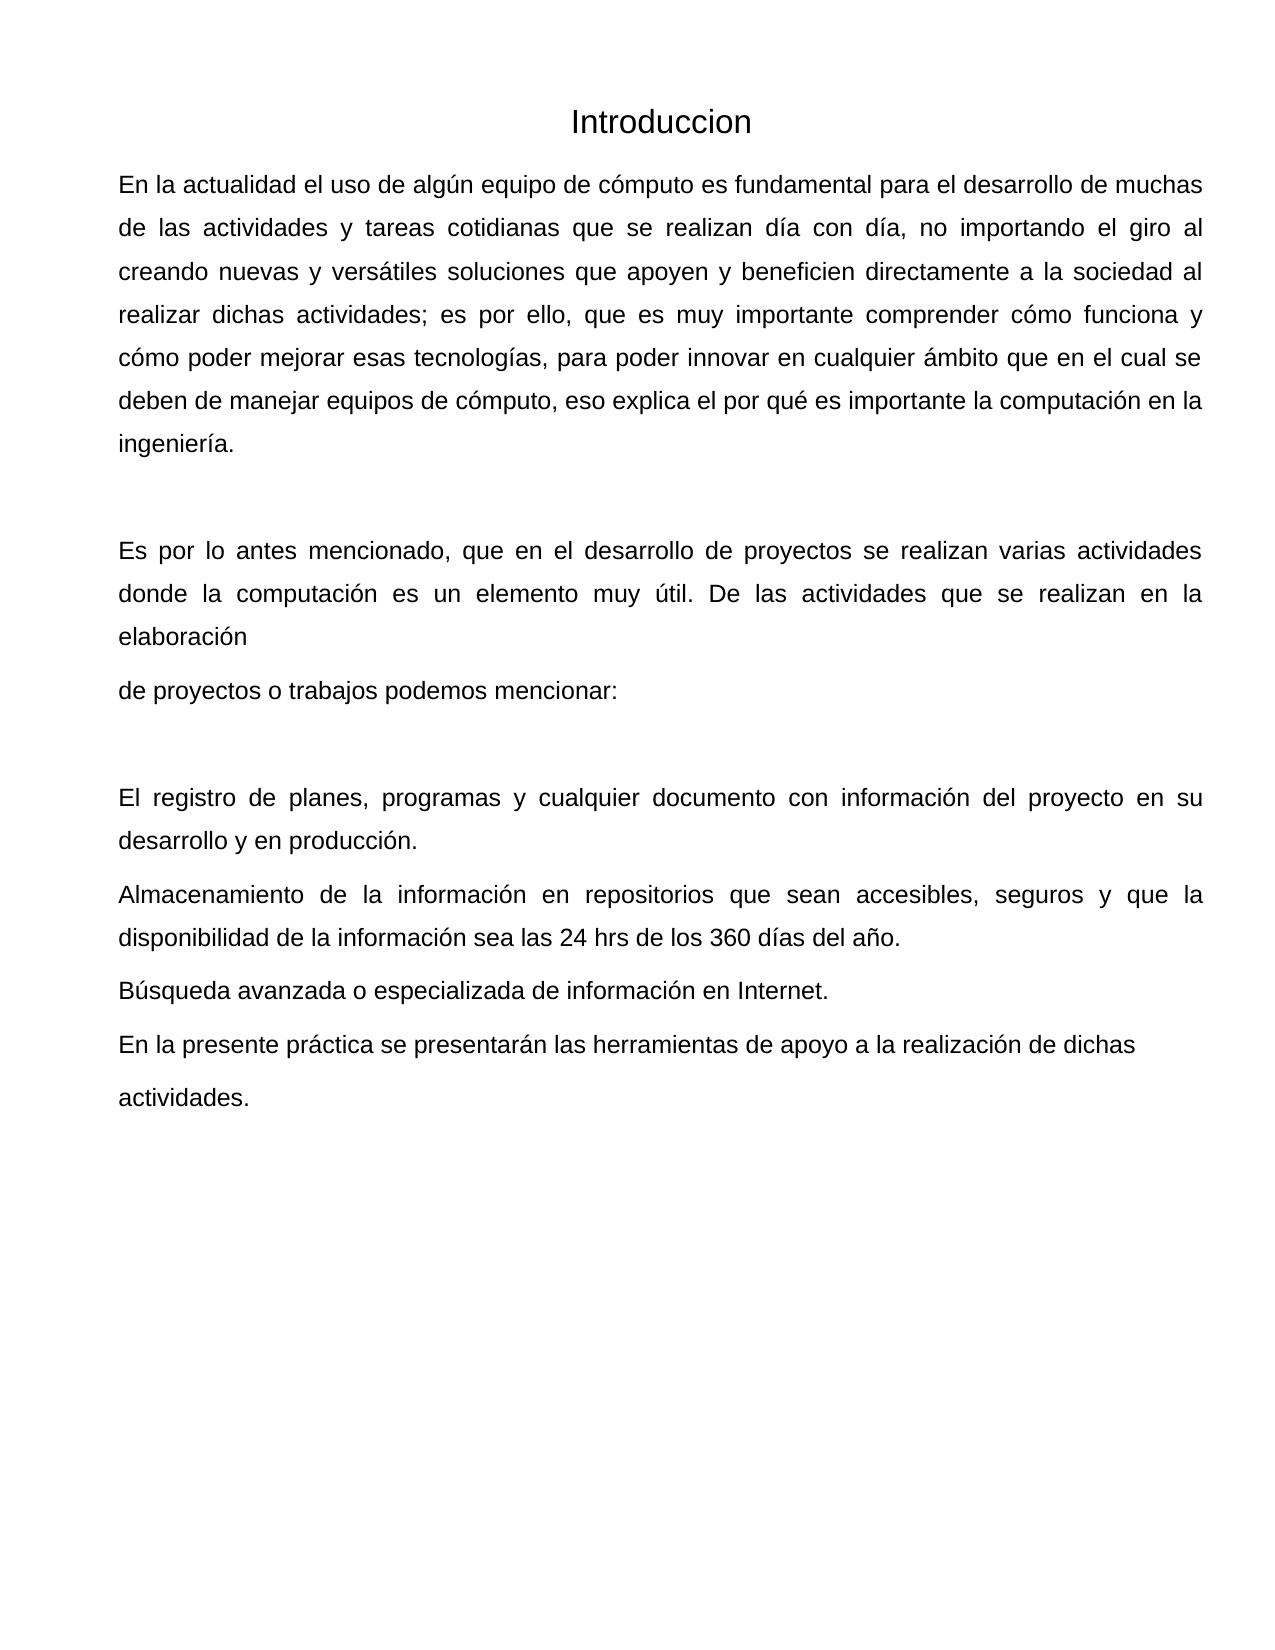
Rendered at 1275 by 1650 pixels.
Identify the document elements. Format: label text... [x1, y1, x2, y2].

text actividades. [118, 1083, 1205, 1112]
text Es por lo antes mencionado, que en el desarrollo de proyectos se realizan varias actividades donde la computación es un elemento muy útil. De las actividades que se realizan en la elaboración [118, 536, 1205, 651]
text Almacenamiento de la información en repositorios que sean accesibles, seguros y que la disponibilidad de la información sea las 24 hrs de los 360 días del año. [118, 880, 1205, 952]
text El registro de planes, programas y cualquier documento con información del proyecto en su desarrollo y en producción. [118, 783, 1205, 855]
text de proyectos o trabajos podemos mencionar: [118, 676, 1205, 705]
text En la presente práctica se presentarán las herramientas de apoyo a la realización de dichas [118, 1030, 1205, 1059]
text Introduccion [118, 102, 1205, 141]
text Búsqueda avanzada o especializada de información en Internet. [118, 976, 1205, 1005]
text En la actualidad el uso de algún equipo de cómputo es fundamental para el desarrollo de muchas de las actividades y tareas cotidianas que se realizan día con día, no importando el giro al creando nuevas y versátiles soluciones que apoyen y beneficien directamente a la sociedad al realizar dichas actividades; es por ello, que es muy importante comprender cómo funciona y cómo poder mejorar esas tecnologías, para poder innovar en cualquier ámbito que en el cual se deben de manejar equipos de cómputo, eso explica el por qué es importante la computación en la ingeniería. [118, 170, 1205, 458]
